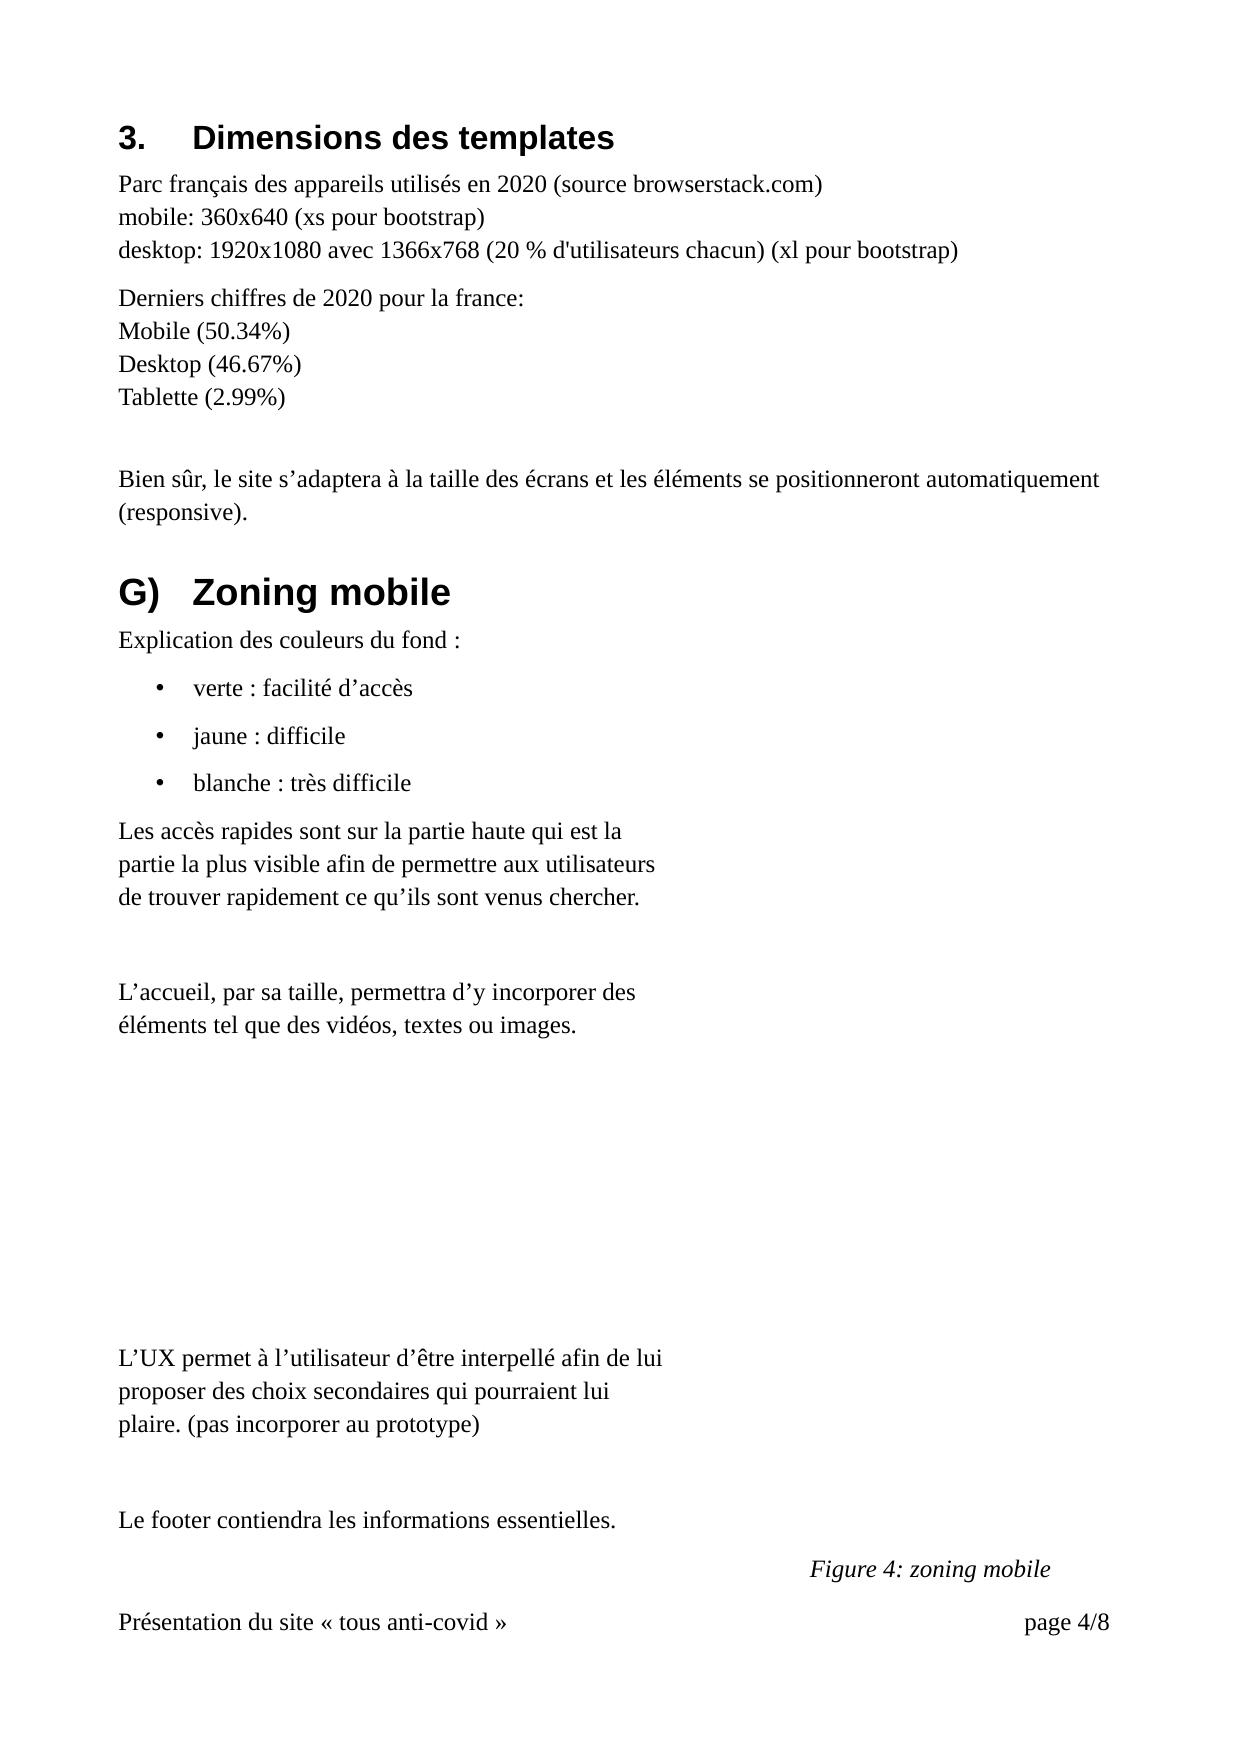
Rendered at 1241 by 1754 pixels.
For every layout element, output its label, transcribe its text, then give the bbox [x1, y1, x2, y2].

subtitle Dimensions des templates [118, 118, 1122, 157]
list verte : facilité d’accès [156, 673, 671, 702]
text Le footer contiendra les informations essentielles. [118, 1505, 671, 1533]
list jaune : difficile [156, 721, 671, 749]
list blanche : très difficile [156, 768, 671, 797]
text Explication des couleurs du fond : [118, 616, 1192, 654]
text Figure 4: zoning mobile [671, 628, 1192, 1583]
text Derniers chiffres de 2020 pour la france: Mobile (50.34%) Desktop (46.67%) Tablette (2.99%) [118, 283, 1122, 411]
text L’accueil, par sa taille, permettra d’y incorporer des éléments tel que des vidéos, textes ou images. [118, 977, 671, 1039]
text Parc français des appareils utilisés en 2020 (source browserstack.com) mobile: 360x640 (xs pour bootstrap) desktop: 1920x1080 avec 1366x768 (20 % d'utilisateurs chacun) (xl pour bootstrap) [118, 169, 1122, 264]
text L’UX permet à l’utilisateur d’être interpellé afin de lui proposer des choix secondaires qui pourraient lui plaire. (pas incorporer au prototype) [118, 1343, 671, 1438]
subtitle Zoning mobile [118, 569, 1122, 613]
text Les accès rapides sont sur la partie haute qui est la partie la plus visible afin de permettre aux utilisateurs de trouver rapidement ce qu’ils sont venus chercher. [118, 816, 671, 911]
text Bien sûr, le site s’adaptera à la taille des écrans et les éléments se positionneront automatiquement (responsive). [118, 464, 1122, 526]
